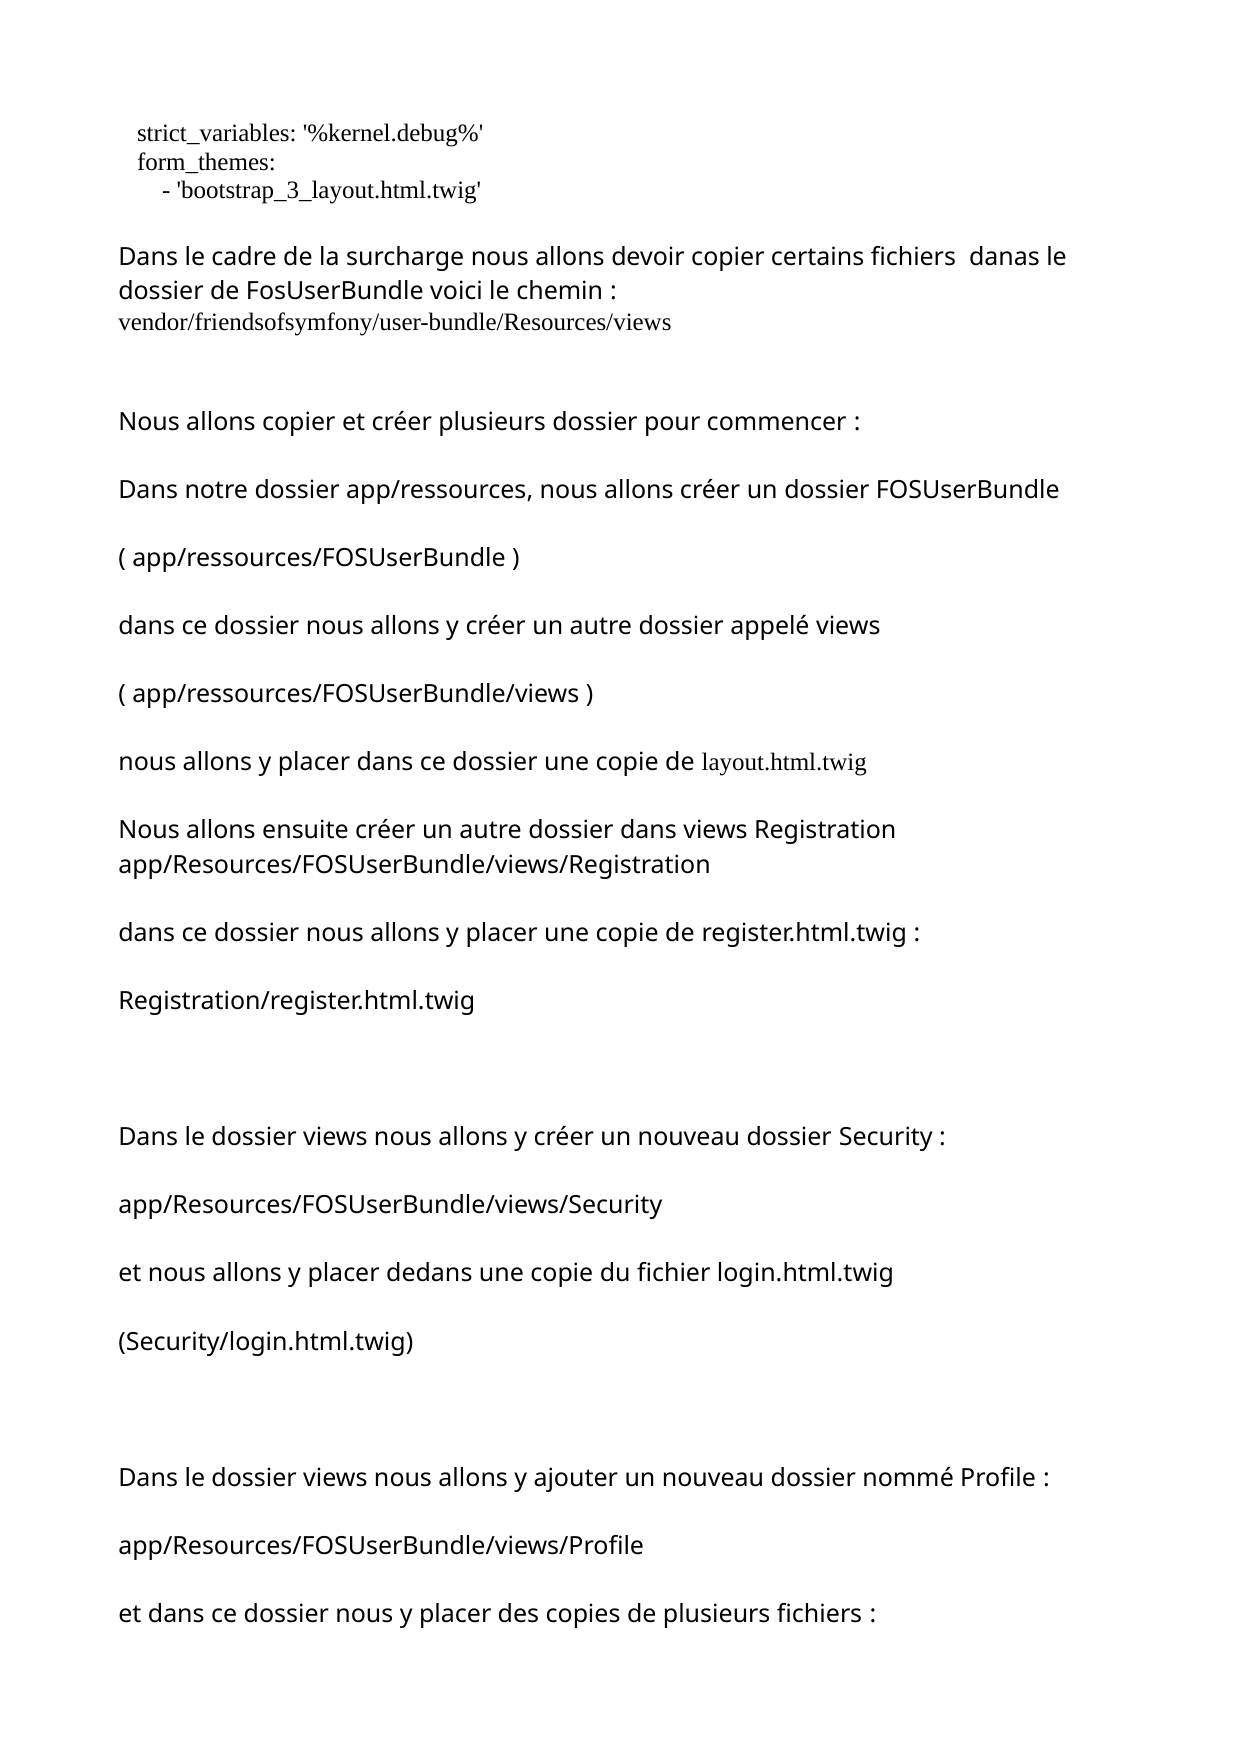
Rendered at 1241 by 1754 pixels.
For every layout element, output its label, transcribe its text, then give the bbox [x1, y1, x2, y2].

text ( app/ressources/FOSUserBundle ) [118, 540, 1122, 574]
text Nous allons ensuite créer un autre dossier dans views Registration [118, 812, 1122, 846]
text dans ce dossier nous allons y créer un autre dossier appelé views [118, 608, 1122, 642]
text Dans le dossier views nous allons y créer un nouveau dossier Security : [118, 1119, 1122, 1153]
text app/Resources/FOSUserBundle/views/Profile [118, 1527, 1122, 1562]
text form_themes: [118, 147, 1122, 176]
text et dans ce dossier nous y placer des copies de plusieurs fichiers : [118, 1596, 1122, 1630]
text ( app/ressources/FOSUserBundle/views ) [118, 676, 1122, 710]
text app/Resources/FOSUserBundle/views/Security [118, 1187, 1122, 1221]
text Dans le cadre de la surcharge nous allons devoir copier certains fichiers danas le dossier de FosUserBundle voici le chemin : [118, 238, 1122, 307]
text (Security/login.html.twig) [118, 1323, 1122, 1357]
text dans ce dossier nous allons y placer une copie de register.html.twig : [118, 914, 1122, 948]
text Nous allons copier et créer plusieurs dossier pour commencer : [118, 403, 1122, 437]
text Registration/register.html.twig [118, 982, 1122, 1017]
text strict_variables: '%kernel.debug%' [118, 118, 1122, 147]
text Dans le dossier views nous allons y ajouter un nouveau dossier nommé Profile : [118, 1459, 1122, 1493]
text Dans notre dossier app/ressources, nous allons créer un dossier FOSUserBundle [118, 472, 1122, 506]
text app/Resources/FOSUserBundle/views/Registration [118, 846, 1122, 880]
text vendor/friendsofsymfony/user-bundle/Resources/views [118, 307, 1122, 335]
text nous allons y placer dans ce dossier une copie de layout.html.twig [118, 744, 1122, 778]
text et nous allons y placer dedans une copie du fichier login.html.twig [118, 1255, 1122, 1289]
text - 'bootstrap_3_layout.html.twig' [118, 176, 1122, 204]
